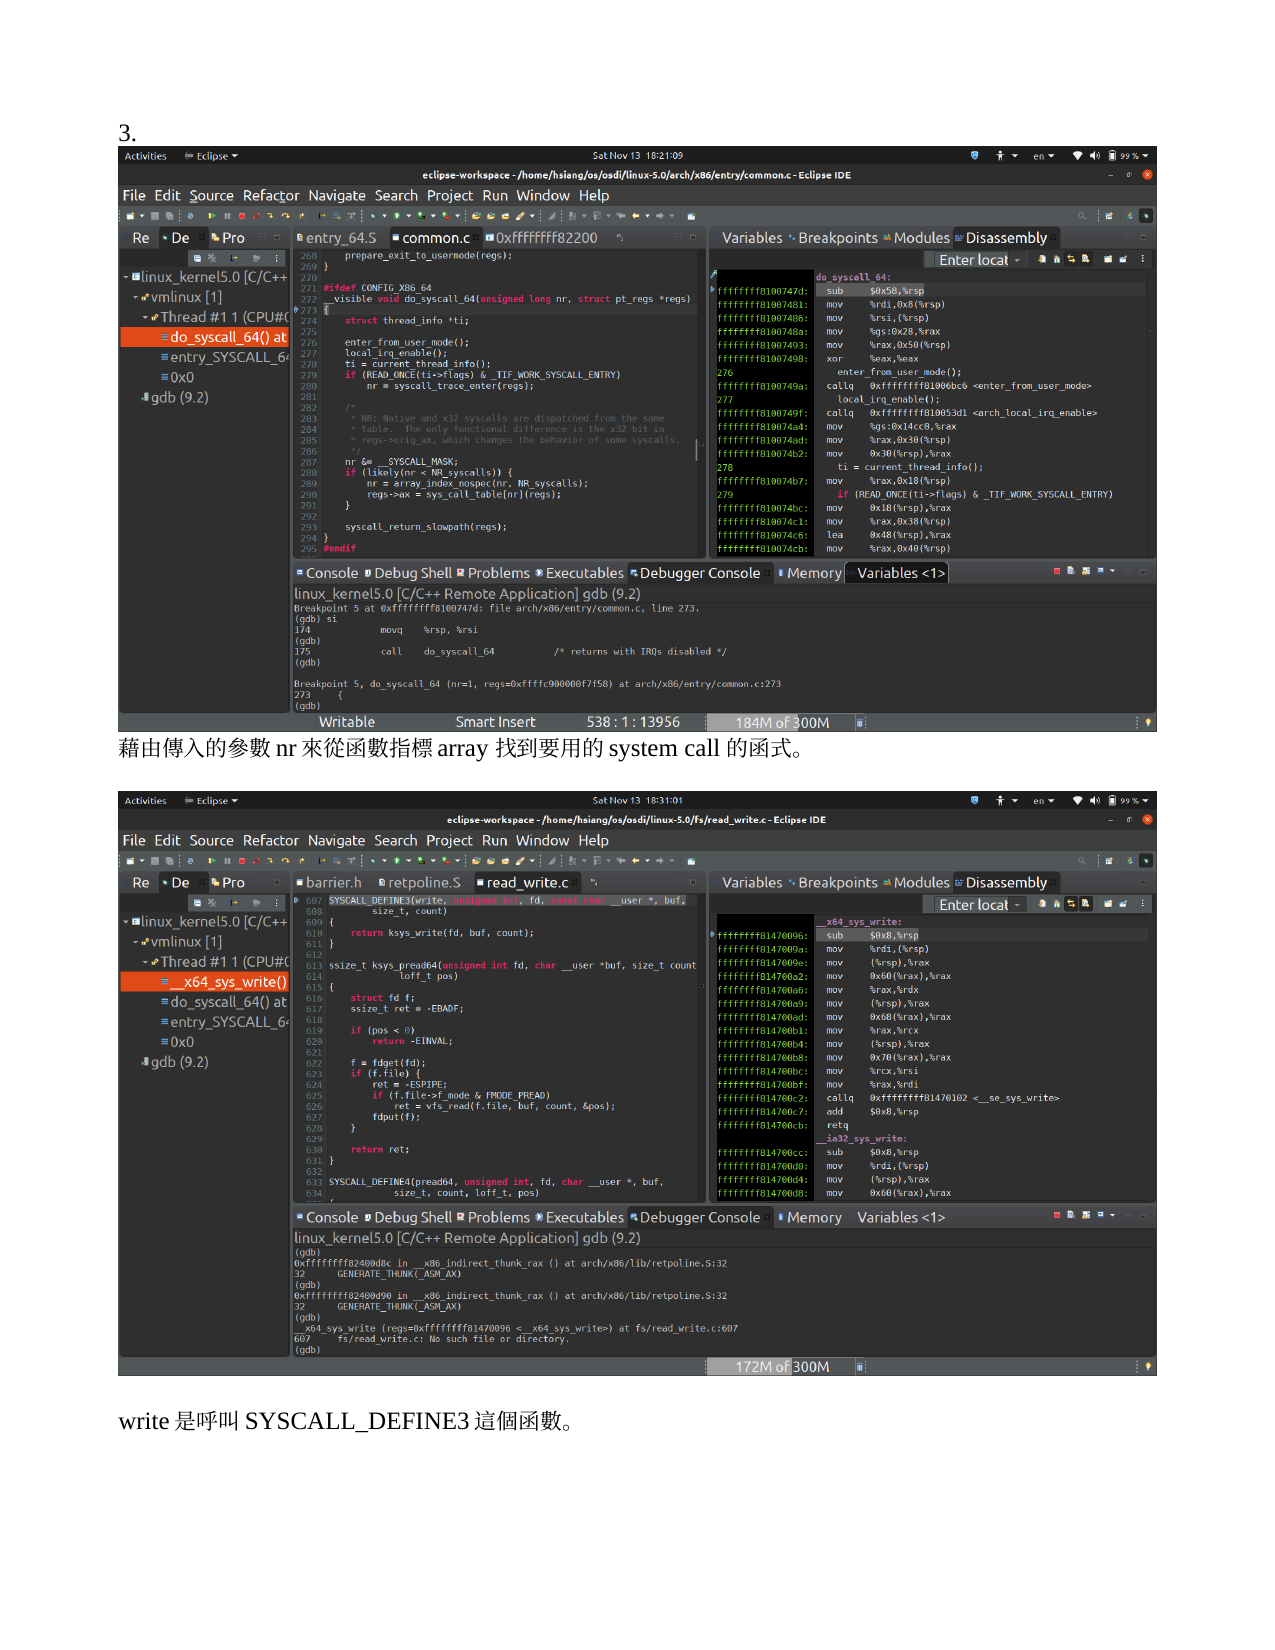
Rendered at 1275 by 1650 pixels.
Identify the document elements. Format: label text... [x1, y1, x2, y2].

text write是呼叫SYSCALL_DEFINE3這個函數。 [118, 1404, 1157, 1436]
picture [118, 791, 1157, 1376]
picture [118, 146, 1157, 732]
text 藉由傳入的參數nr來從函數指標array 找到要用的system call 的函式。 [118, 732, 1157, 763]
text 3. [118, 118, 1157, 146]
